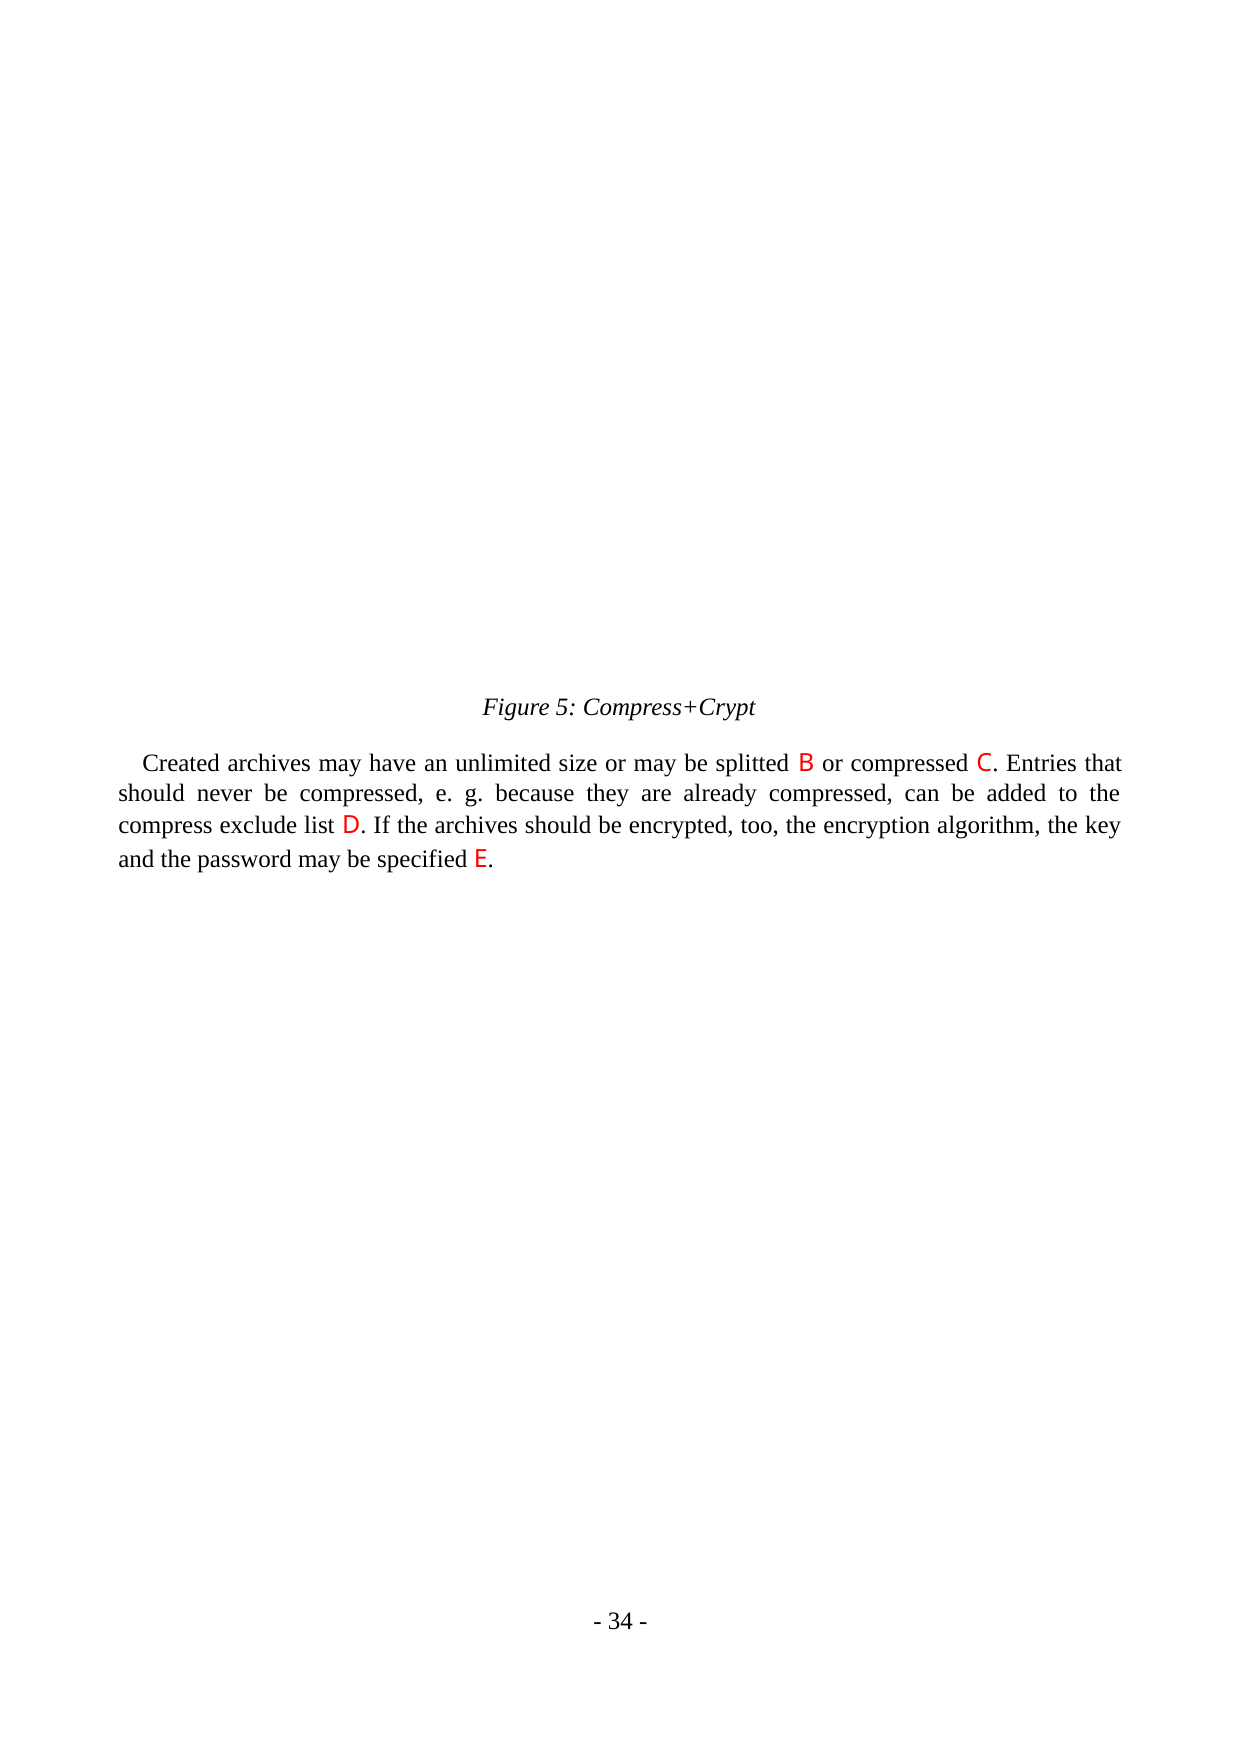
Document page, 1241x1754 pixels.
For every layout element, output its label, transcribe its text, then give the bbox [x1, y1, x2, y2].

text Created archives may have an unlimited size or may be splitted B or compressed C. Entries that should never be compressed, e. g. because they are already compressed, can be added to the compress exclude list D. If the archives should be encrypted, too, the encryption algorithm, the key and the password may be specified E. [118, 118, 1122, 875]
text Figure 5: Compress+Crypt [291, 154, 949, 721]
